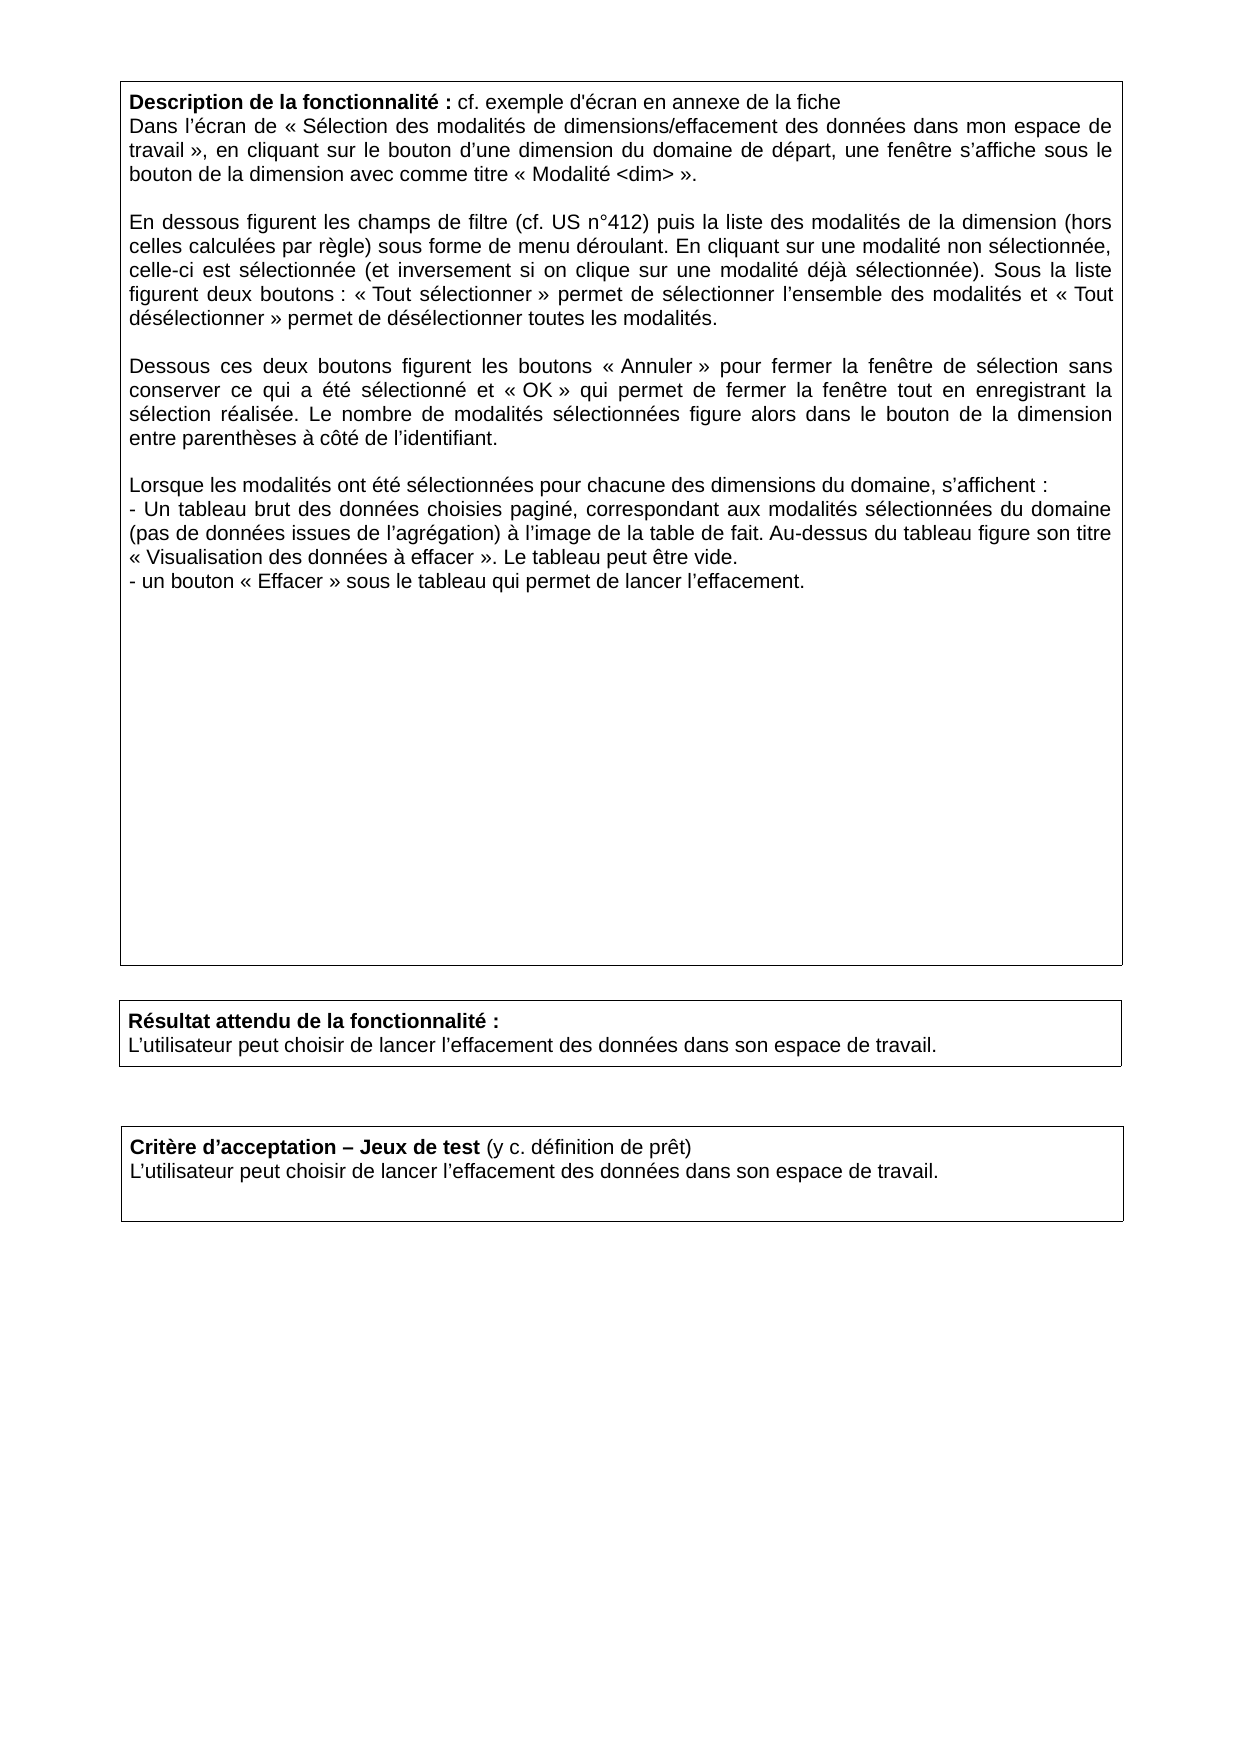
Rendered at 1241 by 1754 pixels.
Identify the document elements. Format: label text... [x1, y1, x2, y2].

text L’utilisateur peut choisir de lancer l’effacement des données dans son espace de travail. [129, 1159, 1114, 1183]
text Description de la fonctionnalité : cf. exemple d'écran en annexe de la fiche [129, 90, 1113, 114]
text Lorsque les modalités ont été sélectionnées pour chacune des dimensions du domaine, s’affichent : [129, 473, 1113, 497]
text En dessous figurent les champs de filtre (cf. US n°412) puis la liste des modalités de la dimension (hors celles calculées par règle) sous forme de menu déroulant. En cliquant sur une modalité non sélectionnée, celle-ci est sélectionnée (et inversement si on clique sur une modalité déjà sélectionnée). Sous la liste figurent deux boutons : « Tout sélectionner » permet de sélectionner l’ensemble des modalités et « Tout désélectionner » permet de désélectionner toutes les modalités. [129, 210, 1113, 329]
text Dessous ces deux boutons figurent les boutons « Annuler » pour fermer la fenêtre de sélection sans conserver ce qui a été sélectionné et « OK » qui permet de fermer la fenêtre tout en enregistrant la sélection réalisée. Le nombre de modalités sélectionnées figure alors dans le bouton de la dimension entre parenthèses à côté de l’identifiant. [129, 353, 1113, 449]
text Résultat attendu de la fonctionnalité : [128, 1009, 1112, 1033]
text - Un tableau brut des données choisies paginé, correspondant aux modalités sélectionnées du domaine (pas de données issues de l’agrégation) à l’image de la table de fait. Au-dessus du tableau figure son titre « Visualisation des données à effacer ». Le tableau peut être vide. [129, 497, 1113, 569]
text - un bouton « Effacer » sous le tableau qui permet de lancer l’effacement. [129, 569, 1113, 593]
text Dans l’écran de « Sélection des modalités de dimensions/effacement des données dans mon espace de travail », en cliquant sur le bouton d’une dimension du domaine de départ, une fenêtre s’affiche sous le bouton de la dimension avec comme titre « Modalité <dim> ». [129, 114, 1113, 186]
text Critère d’acceptation – Jeux de test (y c. définition de prêt) [129, 1135, 1114, 1159]
text L’utilisateur peut choisir de lancer l’effacement des données dans son espace de travail. [128, 1033, 1112, 1057]
